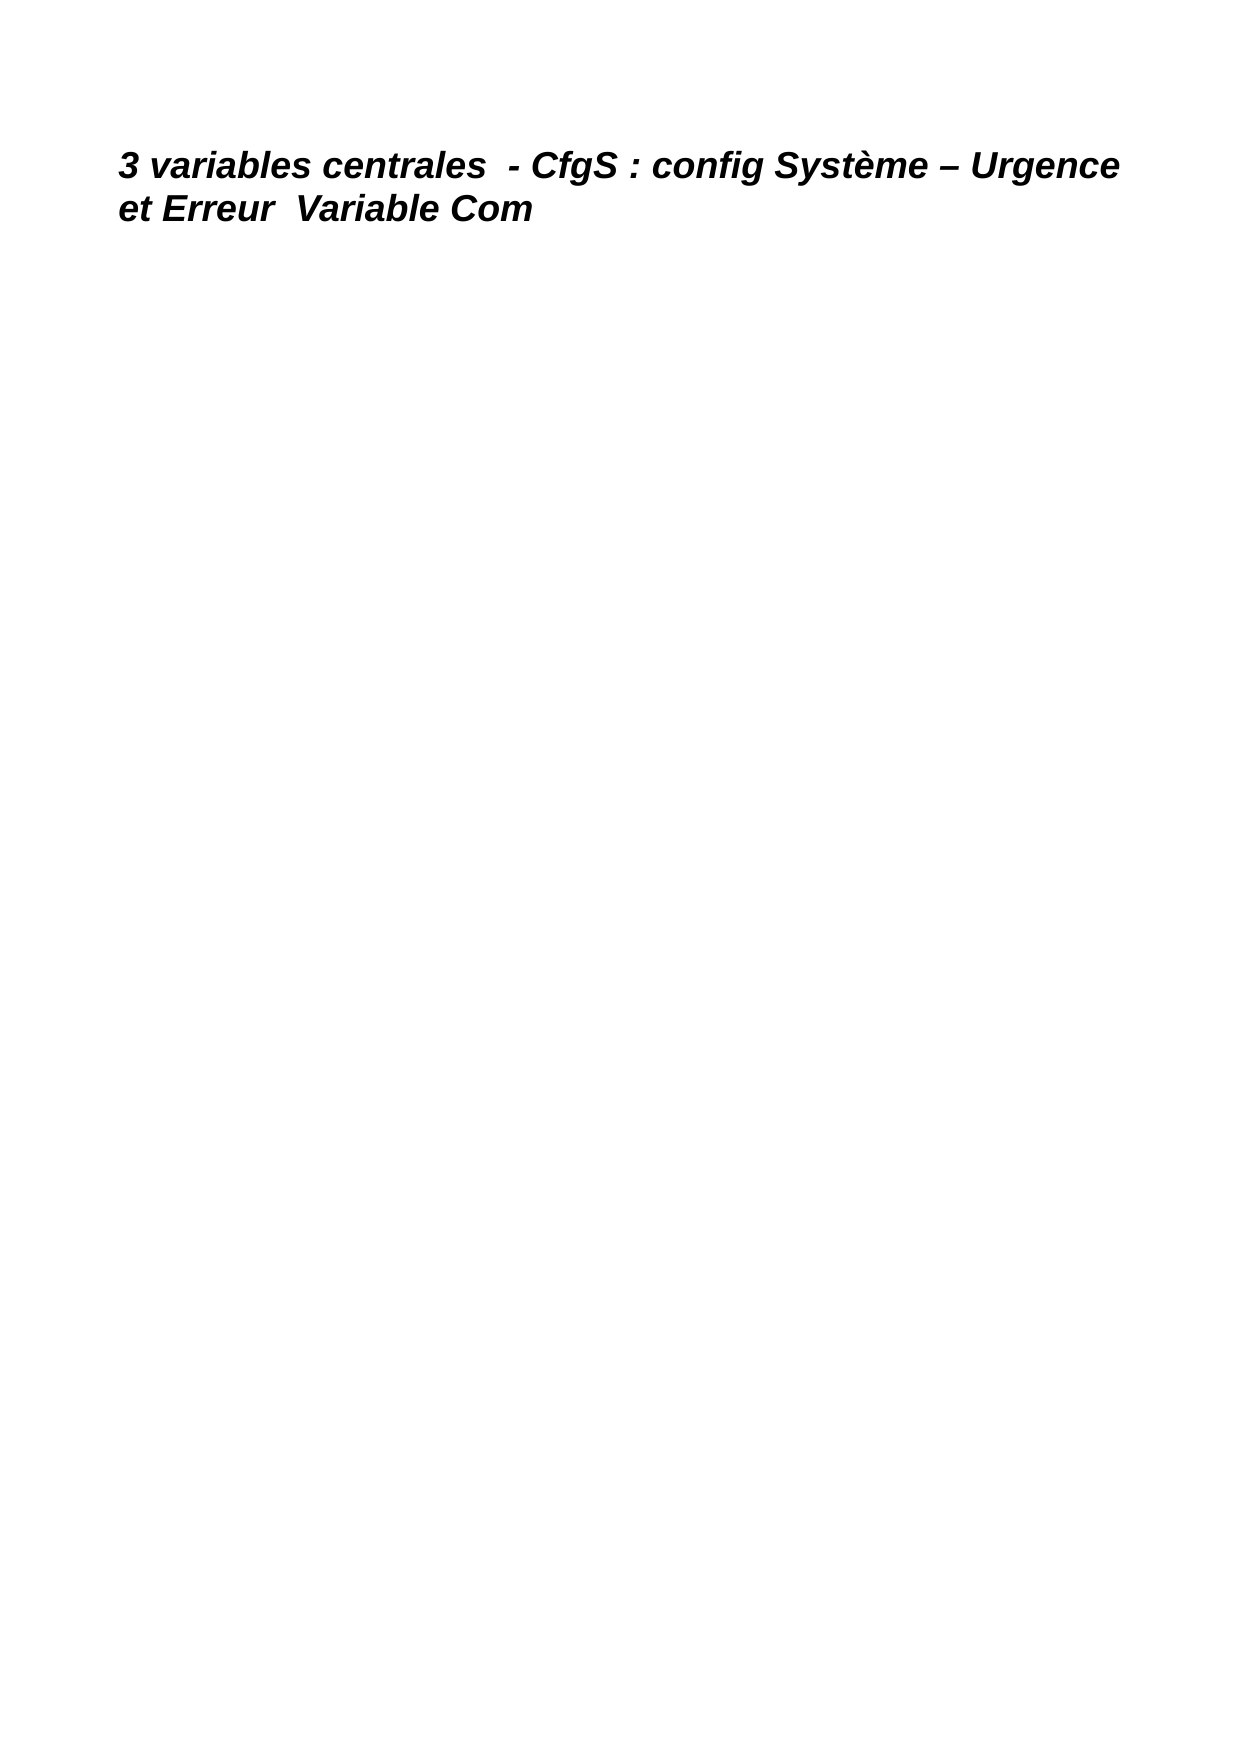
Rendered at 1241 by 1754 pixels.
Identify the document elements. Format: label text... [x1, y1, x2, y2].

subtitle 3 variables centrales - CfgS : config Système – Urgence et Erreur Variable Com [118, 143, 1122, 229]
